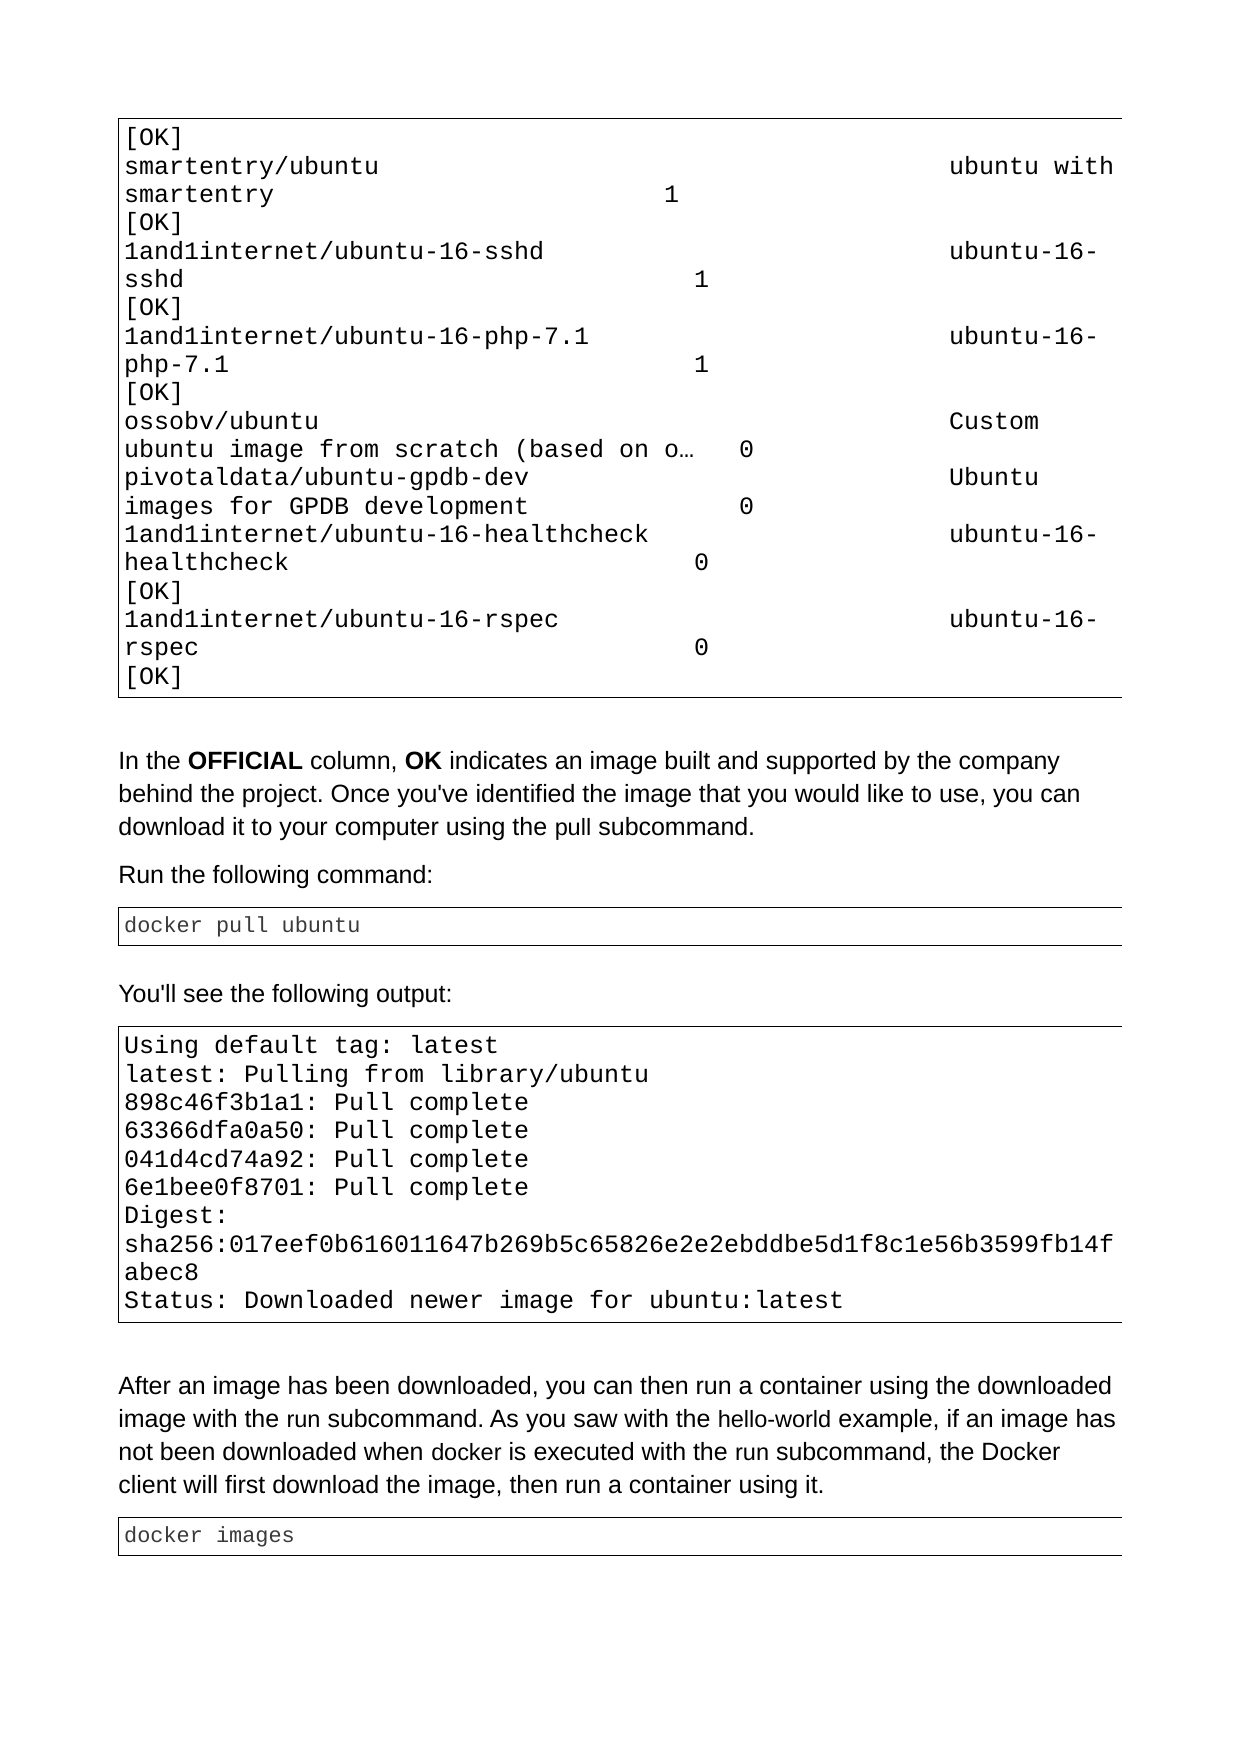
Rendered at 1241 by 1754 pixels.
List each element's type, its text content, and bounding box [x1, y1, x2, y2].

text In the OFFICIAL column, OK indicates an image built and supported by the company behind the project. Once you've identified the image that you would like to use, you can download it to your computer using the pull subcommand. [118, 746, 1122, 841]
text Run the following command: [118, 859, 1122, 888]
text You'll see the following output: [118, 946, 1122, 1007]
table_header docker pull ubuntu [119, 908, 1122, 944]
table_header docker images [119, 1518, 1122, 1554]
text After an image has been downloaded, you can then run a container using the downloaded image with the run subcommand. As you saw with the hello-world example, if an image has not been downloaded when docker is executed with the run subcommand, the Docker client will first download the image, then run a container using it. [118, 1371, 1122, 1498]
table_header Using default tag: latest latest: Pulling from library/ubuntu 898c46f3b1a1: Pull complete 63366dfa0a50: Pull complete 041d4cd74a92: Pull complete 6e1bee0f8701: Pull complete Digest: sha256:017eef0b616011647b269b5c65826e2e2ebddbe5d1f8c1e56b3599fb14fabec8 Status: Downloaded newer image for ubuntu:latest [119, 1027, 1122, 1322]
table_header [OK] smartentry/ubuntu ubuntu with smartentry 1 [OK] 1and1internet/ubuntu-16-sshd ubuntu-16-sshd 1 [OK] 1and1internet/ubuntu-16-php-7.1 ubuntu-16-php-7.1 1 [OK] ossobv/ubuntu Custom ubuntu image from scratch (based on o… 0 pivotaldata/ubuntu-gpdb-dev Ubuntu images for GPDB development 0 1and1internet/ubuntu-16-healthcheck ubuntu-16-healthcheck 0 [OK] 1and1internet/ubuntu-16-rspec ubuntu-16-rspec 0 [OK] [119, 119, 1122, 697]
